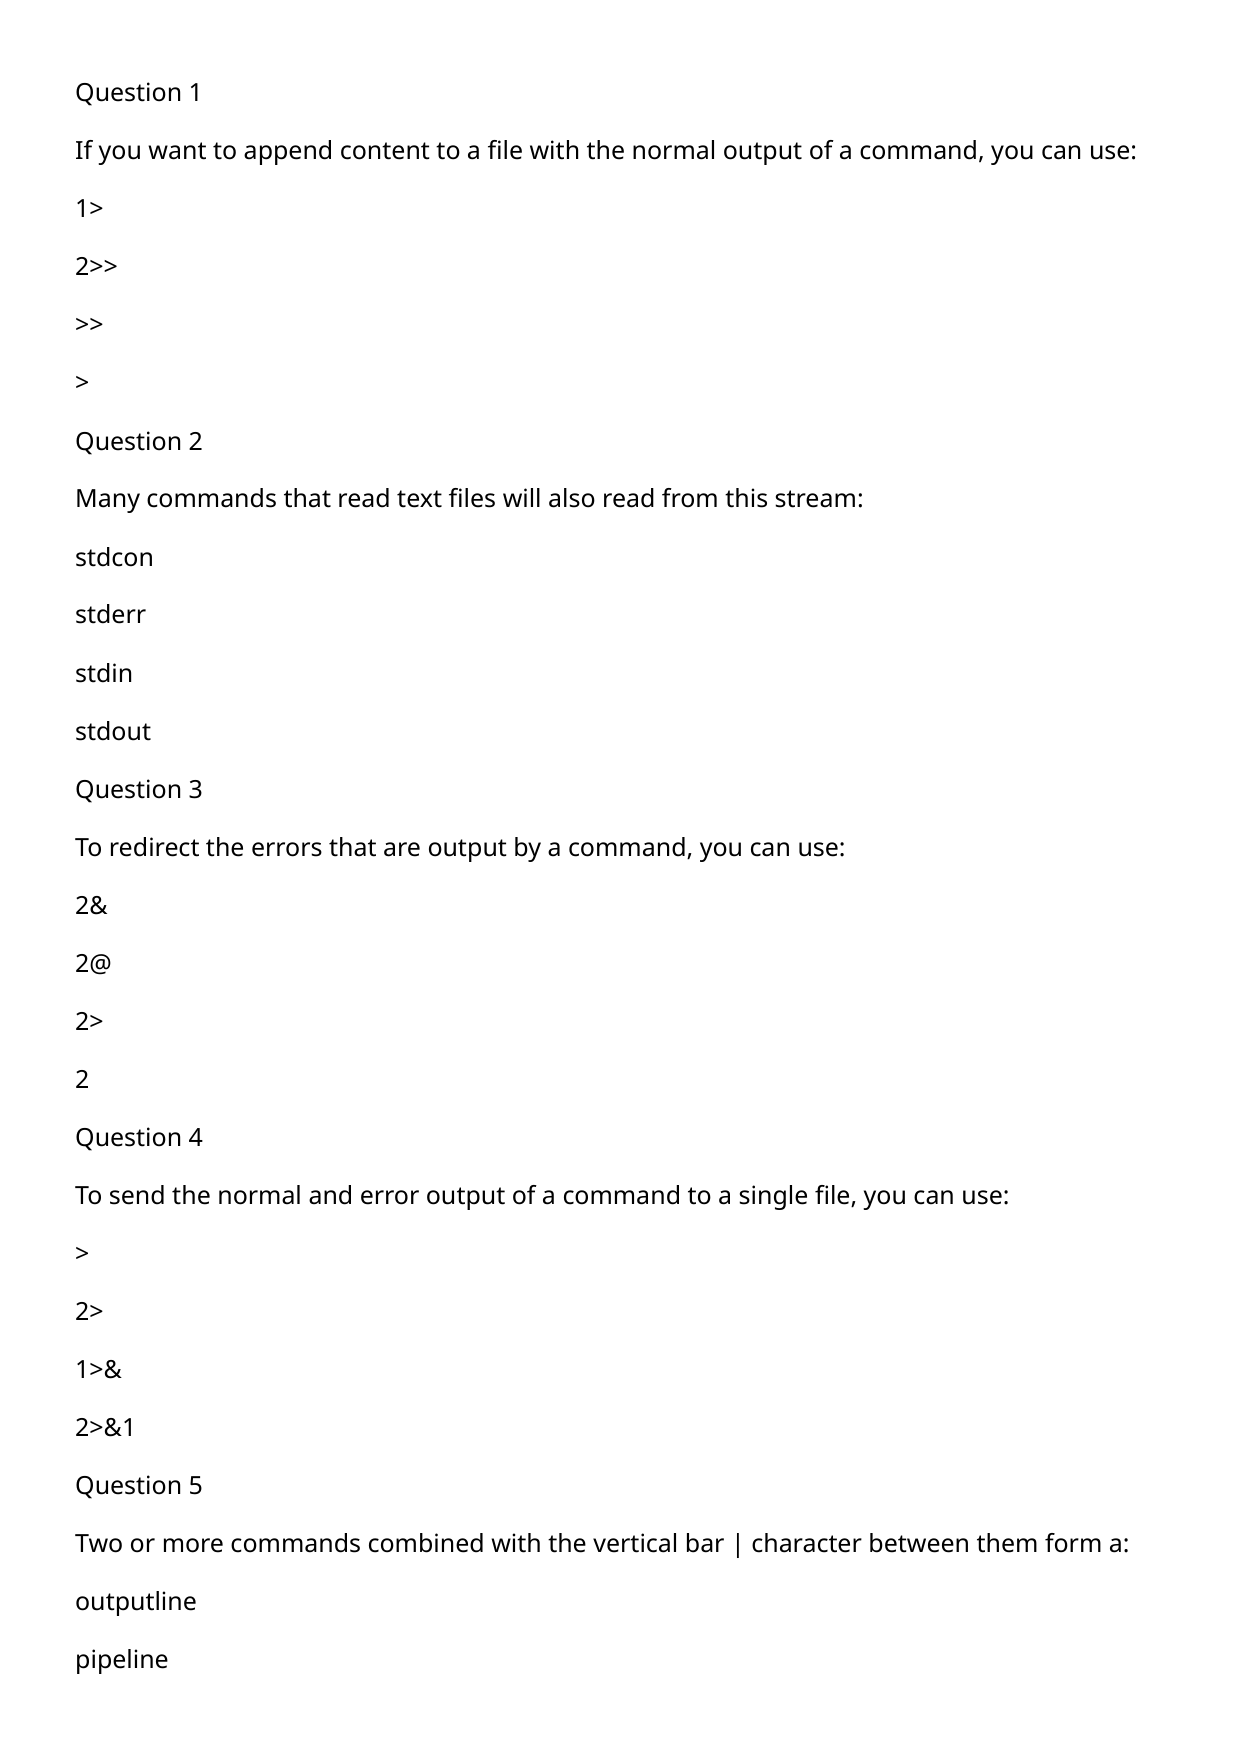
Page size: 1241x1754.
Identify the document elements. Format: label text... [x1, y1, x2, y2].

text Two or more commands combined with the vertical bar | character between them form a: [75, 1526, 1165, 1559]
text 2>&1 [75, 1409, 1165, 1443]
text stderr [75, 597, 1165, 631]
text 1>& [75, 1351, 1165, 1386]
text 2 [75, 1061, 1165, 1095]
text If you want to append content to a file with the normal output of a command, you can use: [75, 133, 1165, 167]
text Question 3 [75, 771, 1165, 805]
text >> [75, 307, 1165, 341]
text outputline [75, 1583, 1165, 1618]
text Many commands that read text files will also read from this stream: [75, 481, 1165, 515]
text To send the normal and error output of a command to a single file, you can use: [75, 1177, 1165, 1211]
text stdout [75, 713, 1165, 747]
text 2> [75, 1003, 1165, 1037]
text Question 5 [75, 1467, 1165, 1502]
text 2> [75, 1293, 1165, 1327]
text 2@ [75, 945, 1165, 979]
text To redirect the errors that are output by a command, you can use: [75, 829, 1165, 863]
text Question 2 [75, 423, 1165, 457]
text > [75, 1235, 1165, 1269]
text Question 1 [75, 75, 1165, 109]
text 2>> [75, 249, 1165, 283]
text stdin [75, 655, 1165, 689]
text Question 4 [75, 1119, 1165, 1153]
text stdcon [75, 539, 1165, 573]
text 2& [75, 887, 1165, 921]
text pipeline [75, 1642, 1165, 1676]
text > [75, 365, 1165, 399]
text 1> [75, 191, 1165, 225]
